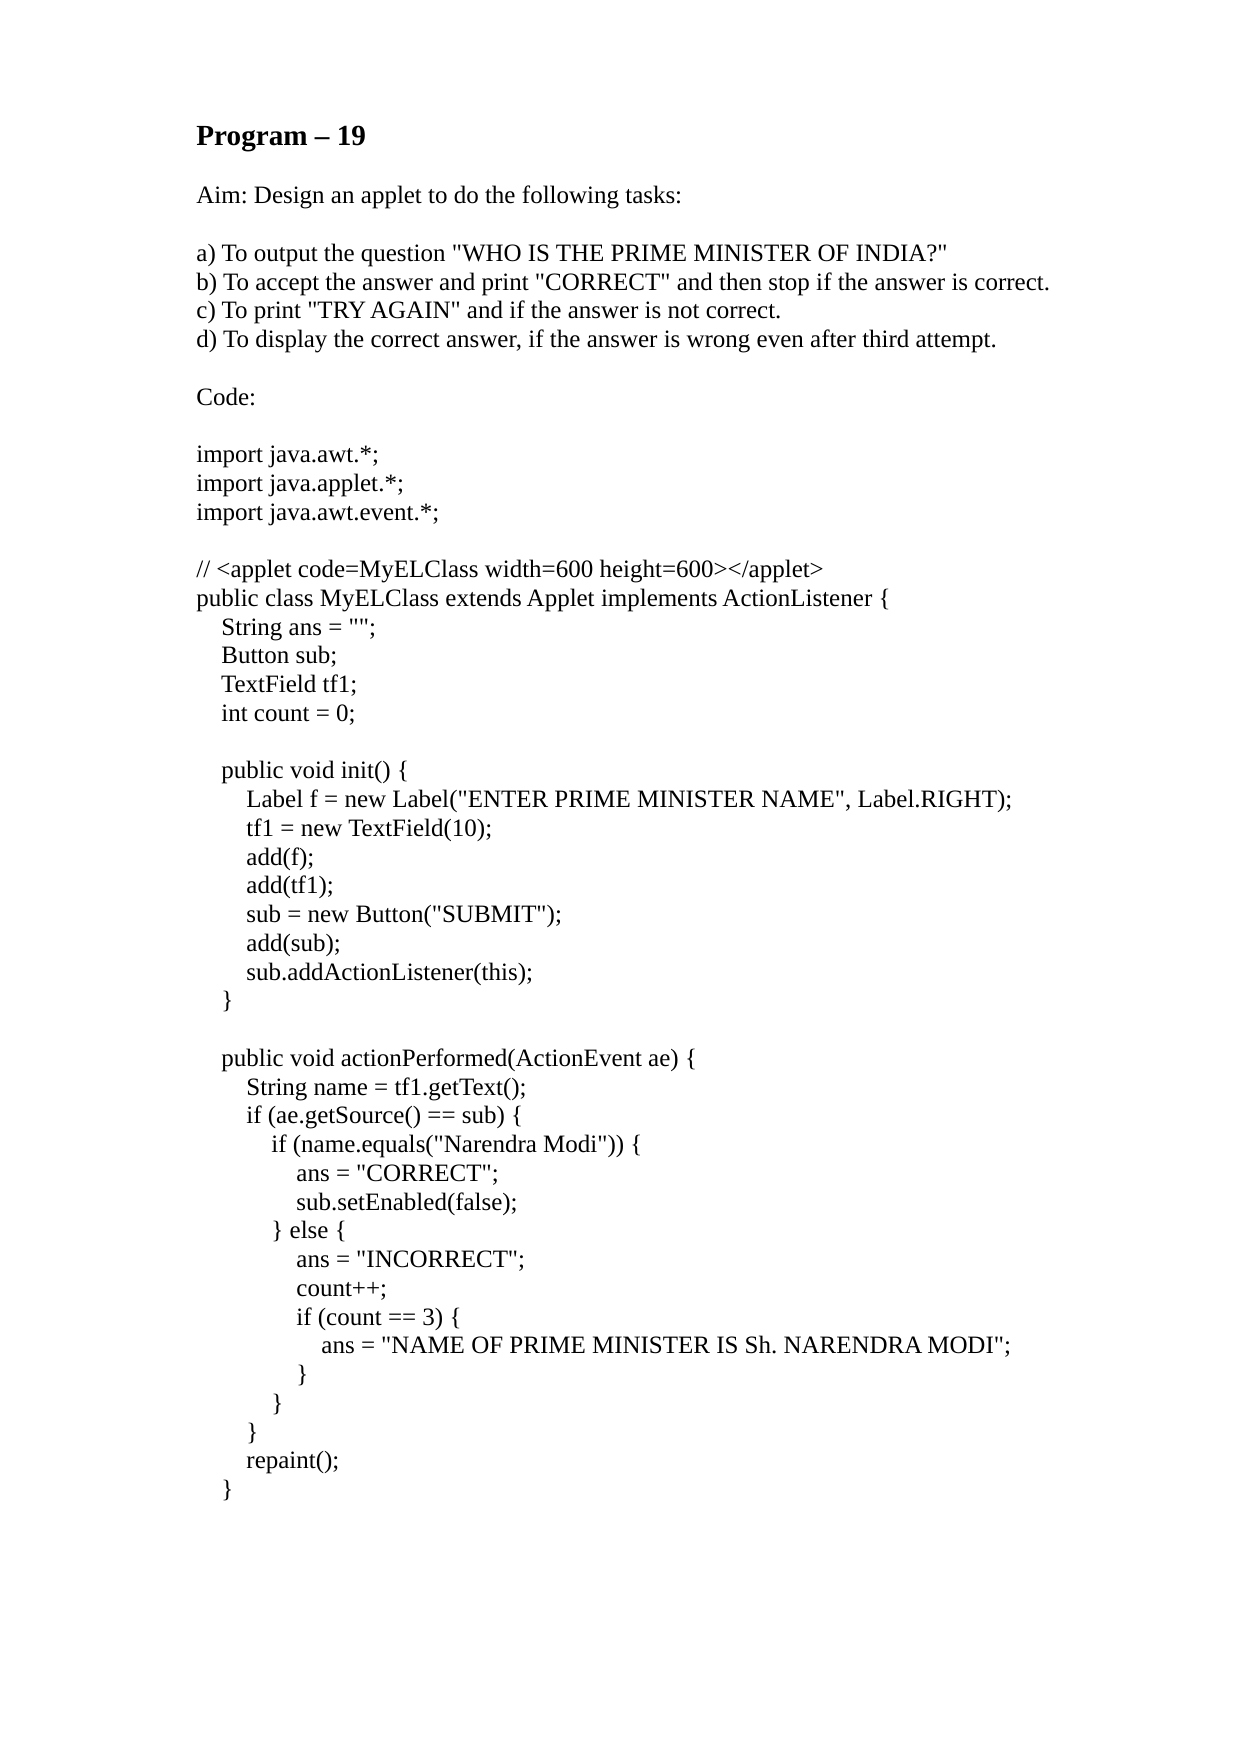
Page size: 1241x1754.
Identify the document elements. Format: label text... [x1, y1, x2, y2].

text Code: [196, 382, 1122, 410]
text a) To output the question "WHO IS THE PRIME MINISTER OF INDIA?" [196, 238, 1122, 267]
text import java.awt.*; import java.applet.*; import java.awt.event.*; // <applet code=MyELClass width=600 height=600></applet> public class MyELClass extends Applet implements ActionListener { String ans = ""; Button sub; TextField tf1; int count = 0; public void init() { Label f = new Label("ENTER PRIME MINISTER NAME", Label.RIGHT); tf1 = new TextField(10); add(f); add(tf1); sub = new Button("SUBMIT"); add(sub); sub.addActionListener(this); } public void actionPerformed(ActionEvent ae) { String name = tf1.getText(); if (ae.getSource() == sub) { if (name.equals("Narendra Modi")) { ans = "CORRECT"; sub.setEnabled(false); } else { ans = "INCORRECT"; count++; if (count == 3) { ans = "NAME OF PRIME MINISTER IS Sh. NARENDRA MODI"; } } } repaint(); } [196, 439, 1122, 1532]
text b) To accept the answer and print "CORRECT" and then stop if the answer is correct. [196, 267, 1122, 295]
text c) To print "TRY AGAIN" and if the answer is not correct. [196, 295, 1122, 324]
text Program – 19 [196, 118, 1122, 152]
text d) To display the correct answer, if the answer is wrong even after third attempt. [196, 324, 1122, 353]
text Aim: Design an applet to do the following tasks: [196, 180, 1122, 209]
